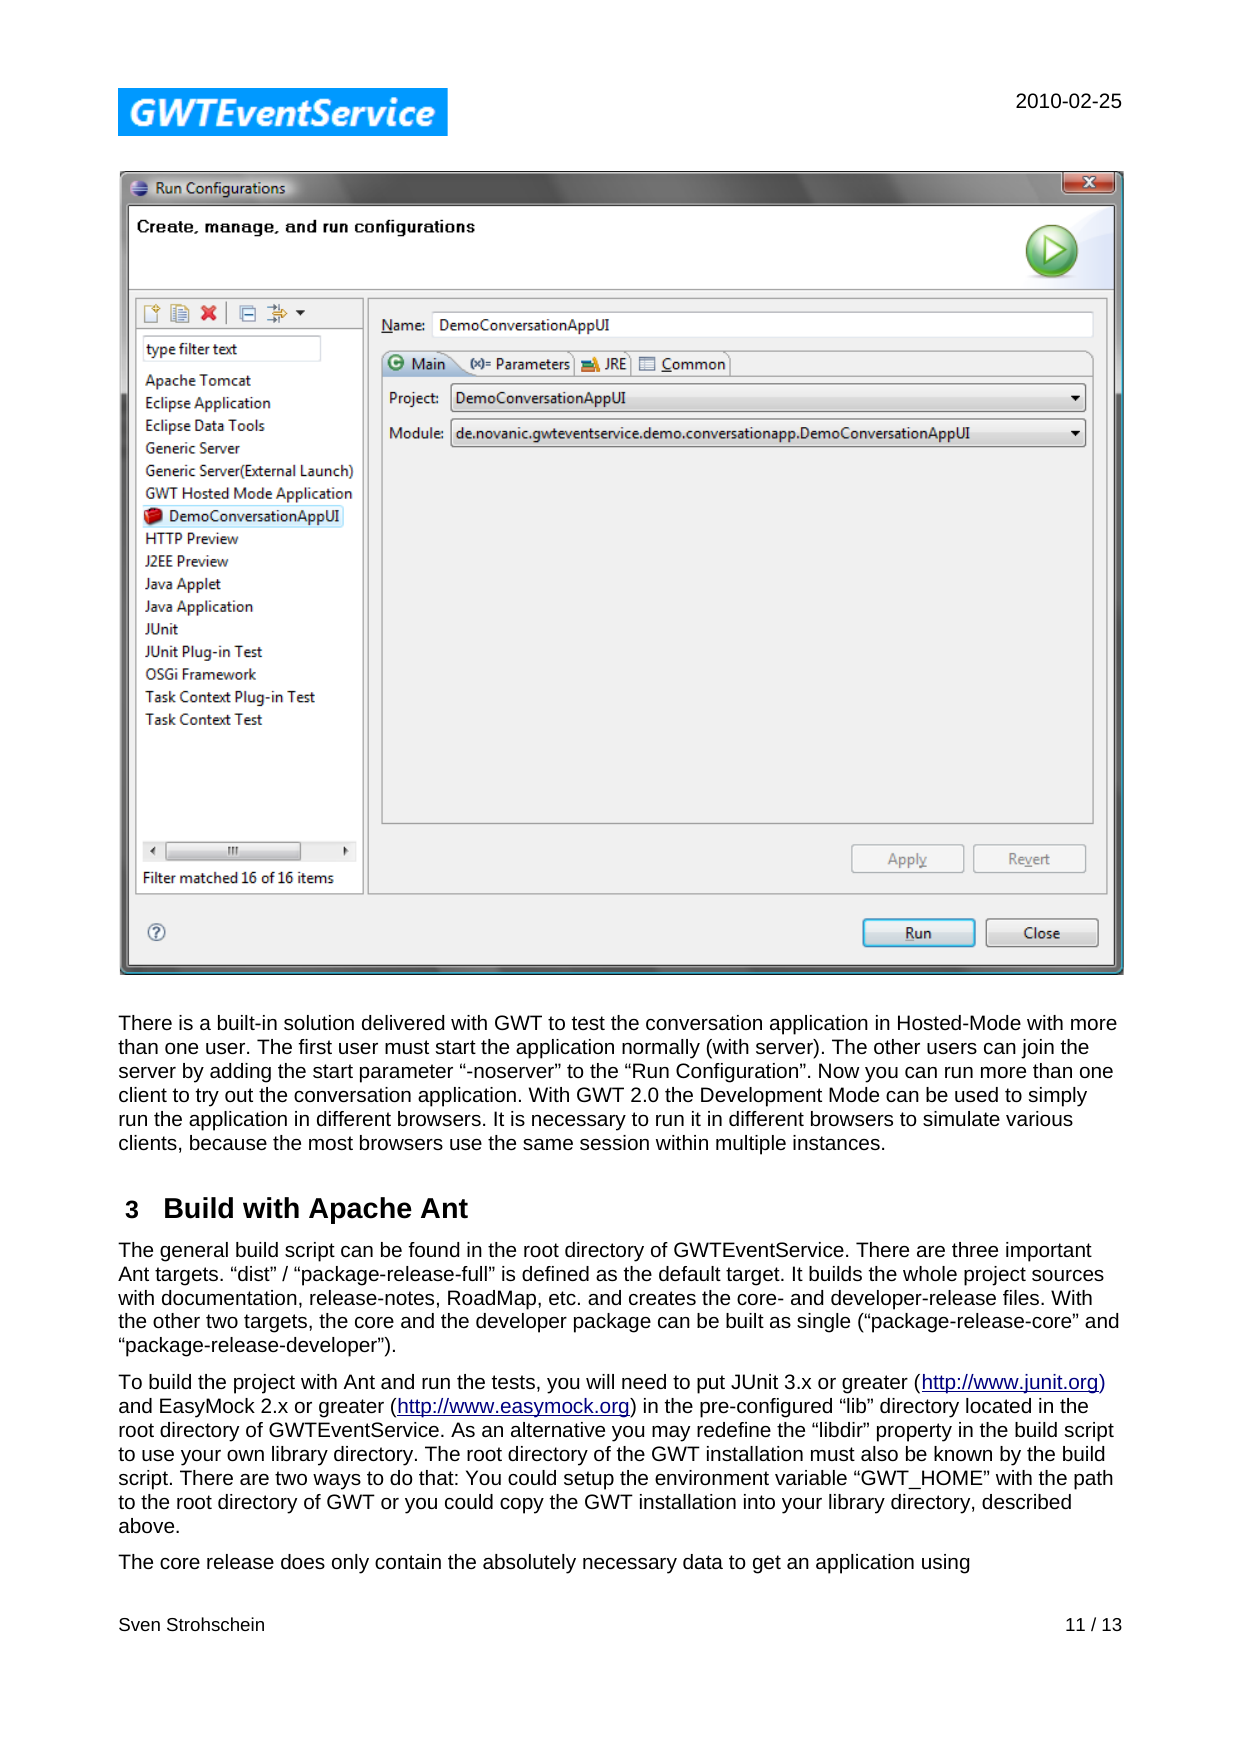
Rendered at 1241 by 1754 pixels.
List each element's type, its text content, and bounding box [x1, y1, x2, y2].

text The general build script can be found in the root directory of GWTEventService. There are three important Ant targets. “dist” / “package-release-full” is defined as the default target. It builds the whole project sources with documentation, release-notes, RoadMap, etc. and creates the core- and developer-release files. With the other two targets, the core and the developer package can be built as single (“package-release-core” and “package-release-developer”). [118, 1237, 1122, 1357]
subtitle Build with Apache Ant [118, 1192, 1122, 1225]
text To build the project with Ant and run the tests, you will need to put JUnit 3.x or greater (http://www.junit.org) and EasyMock 2.x or greater (http://www.easymock.org) in the pre-configured “lib” directory located in the root directory of GWTEventService. As an alternative you may redefine the “libdir” property in the build script to use your own library directory. The root directory of the GWT installation must also be known by the build script. There are two ways to do that: You could setup the environment variable “GWT_HOME” with the path to the root directory of GWT or you could copy the GWT installation into your library directory, described above. [118, 1370, 1122, 1537]
text The core release does only contain the absolutely necessary data to get an application using [118, 1550, 1122, 1574]
text There is a built-in solution delivered with GWT to test the conversation application in Hosted-Mode with more than one user. The first user must start the application normally (with server). The other users can join the server by adding the start parameter “-noserver” to the “Run Configuration”. Now you can run more than one client to try out the conversation application. With GWT 2.0 the Development Mode can be used to simply run the application in different browsers. It is necessary to run it in different browsers to simulate various clients, because the most browsers use the same session within multiple instances. [118, 1011, 1122, 1154]
picture [118, 88, 448, 136]
picture [119, 171, 1124, 975]
